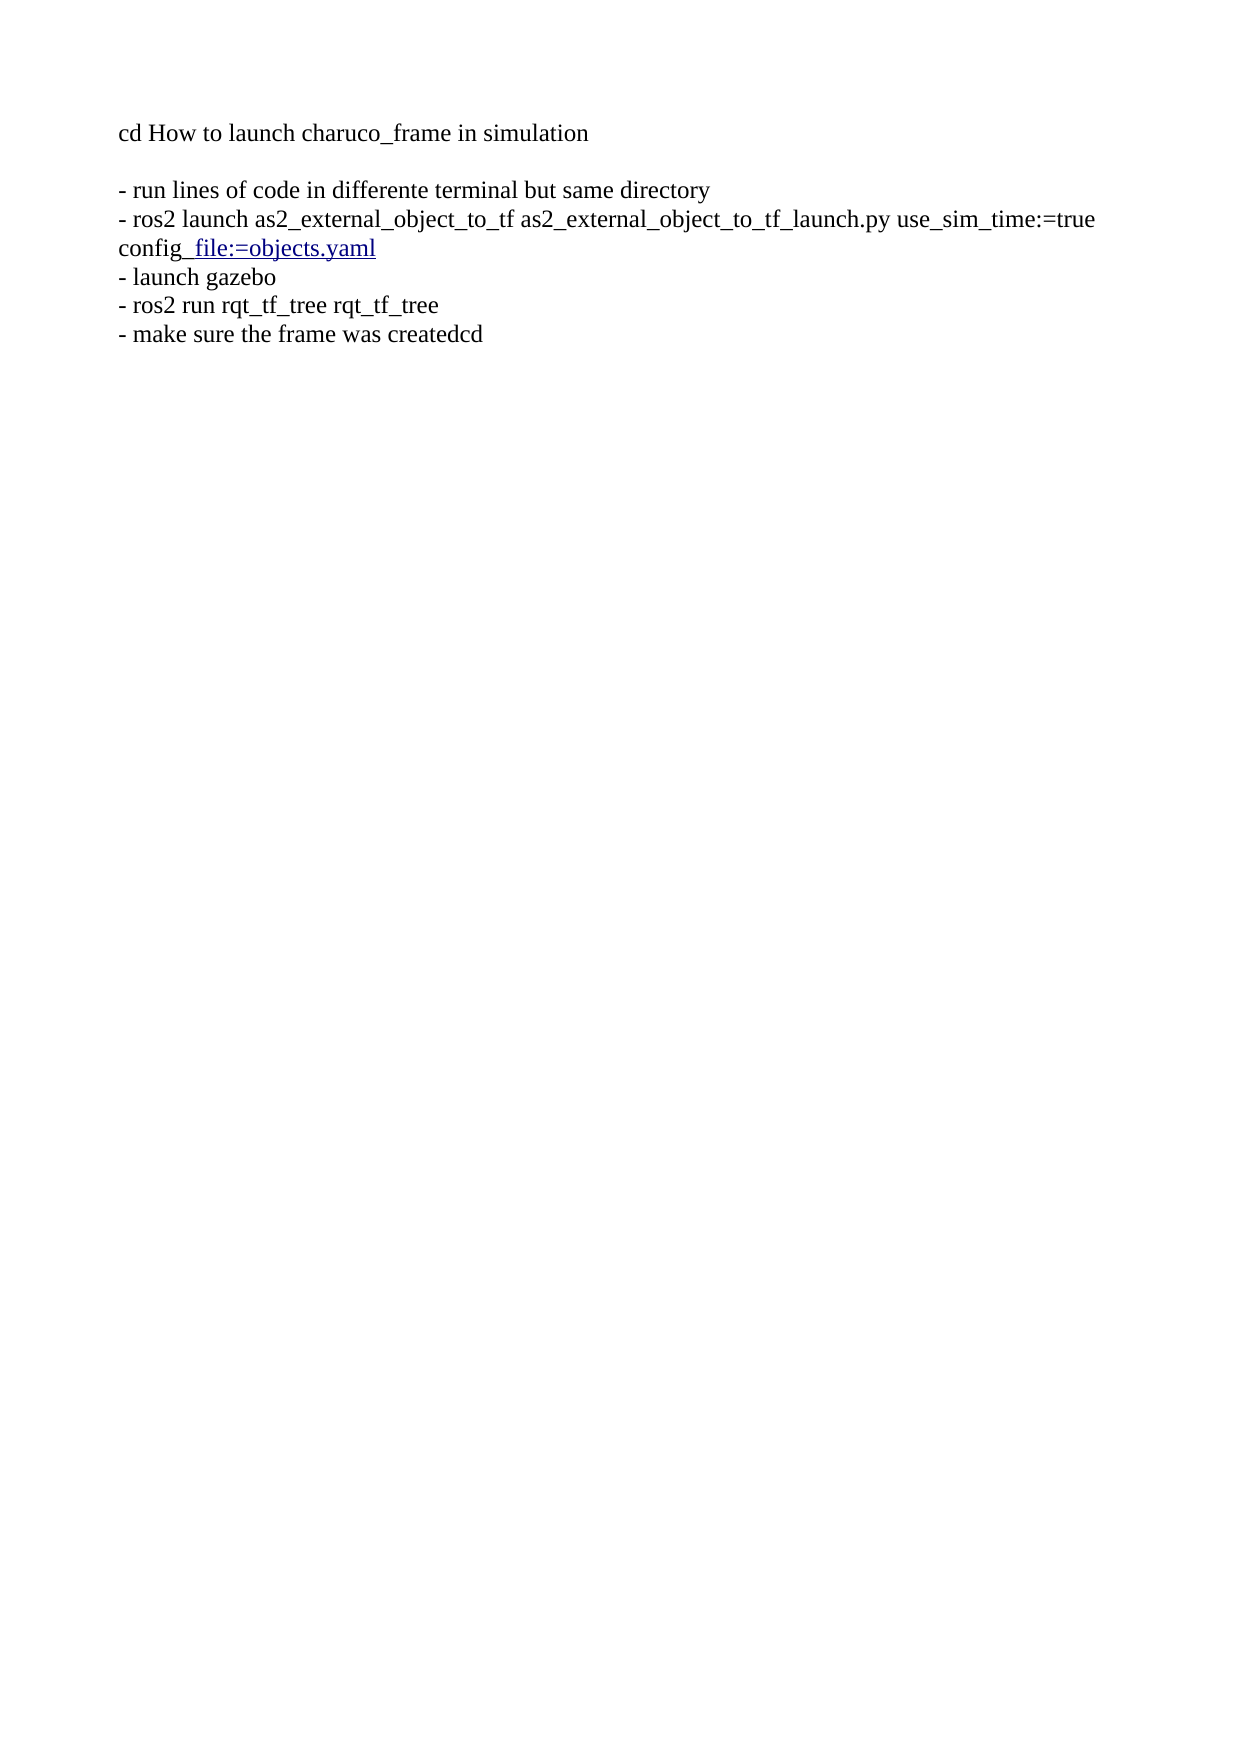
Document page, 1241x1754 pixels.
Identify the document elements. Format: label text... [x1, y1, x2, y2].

text - run lines of code in differente terminal but same directory [118, 176, 1122, 204]
text - ros2 launch as2_external_object_to_tf as2_external_object_to_tf_launch.py use_sim_time:=true config_file:=objects.yaml [118, 204, 1122, 262]
text - ros2 run rqt_tf_tree rqt_tf_tree [118, 291, 1122, 319]
text - make sure the frame was createdcd [118, 319, 1122, 348]
text cd How to launch charuco_frame in simulation [118, 118, 1122, 147]
text - launch gazebo [118, 262, 1122, 291]
